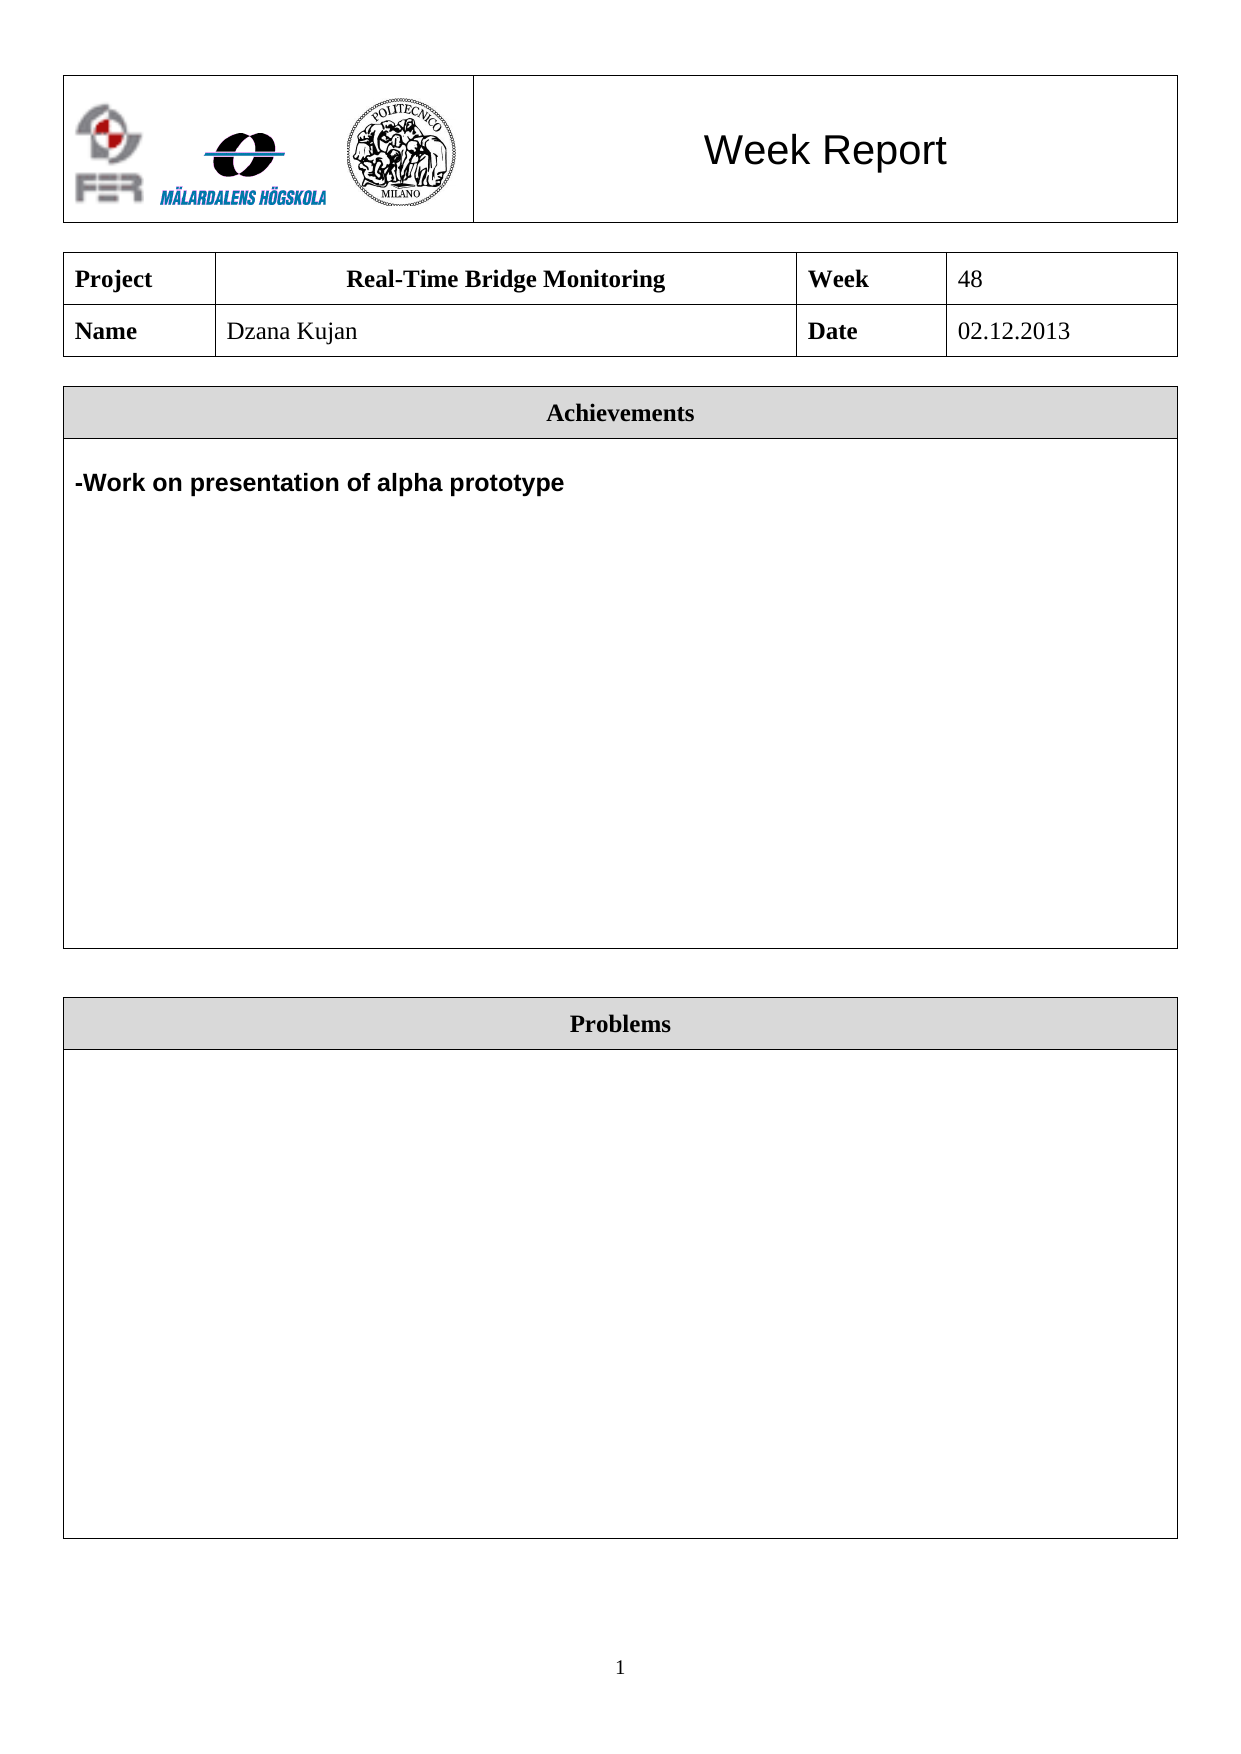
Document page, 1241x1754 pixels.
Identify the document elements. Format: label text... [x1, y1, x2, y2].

table_cell Date [797, 305, 946, 356]
table_cell [63, 357, 1177, 386]
table_cell 02.12.2013 [947, 305, 1177, 356]
table_header Problems [64, 998, 1177, 1049]
table_cell Real-Time Bridge Monitoring [216, 253, 796, 304]
table_cell [712, 223, 946, 252]
table_cell Dzana Kujan [216, 305, 796, 356]
table_header Week Report [474, 76, 1177, 222]
table_cell Week [797, 253, 946, 304]
table_cell 48 [947, 253, 1177, 304]
table_cell [64, 1050, 1177, 1537]
table_header [64, 76, 473, 222]
picture [74, 90, 144, 217]
table_cell [215, 223, 712, 252]
table_cell [946, 223, 1177, 252]
table_cell Achievements [64, 387, 1177, 438]
table_cell Project [64, 253, 215, 304]
picture [347, 98, 457, 206]
table_cell [63, 223, 215, 252]
table_cell -Work on presentation of alpha prototype [64, 439, 1177, 948]
picture [160, 133, 326, 205]
table_cell Name [64, 305, 215, 356]
